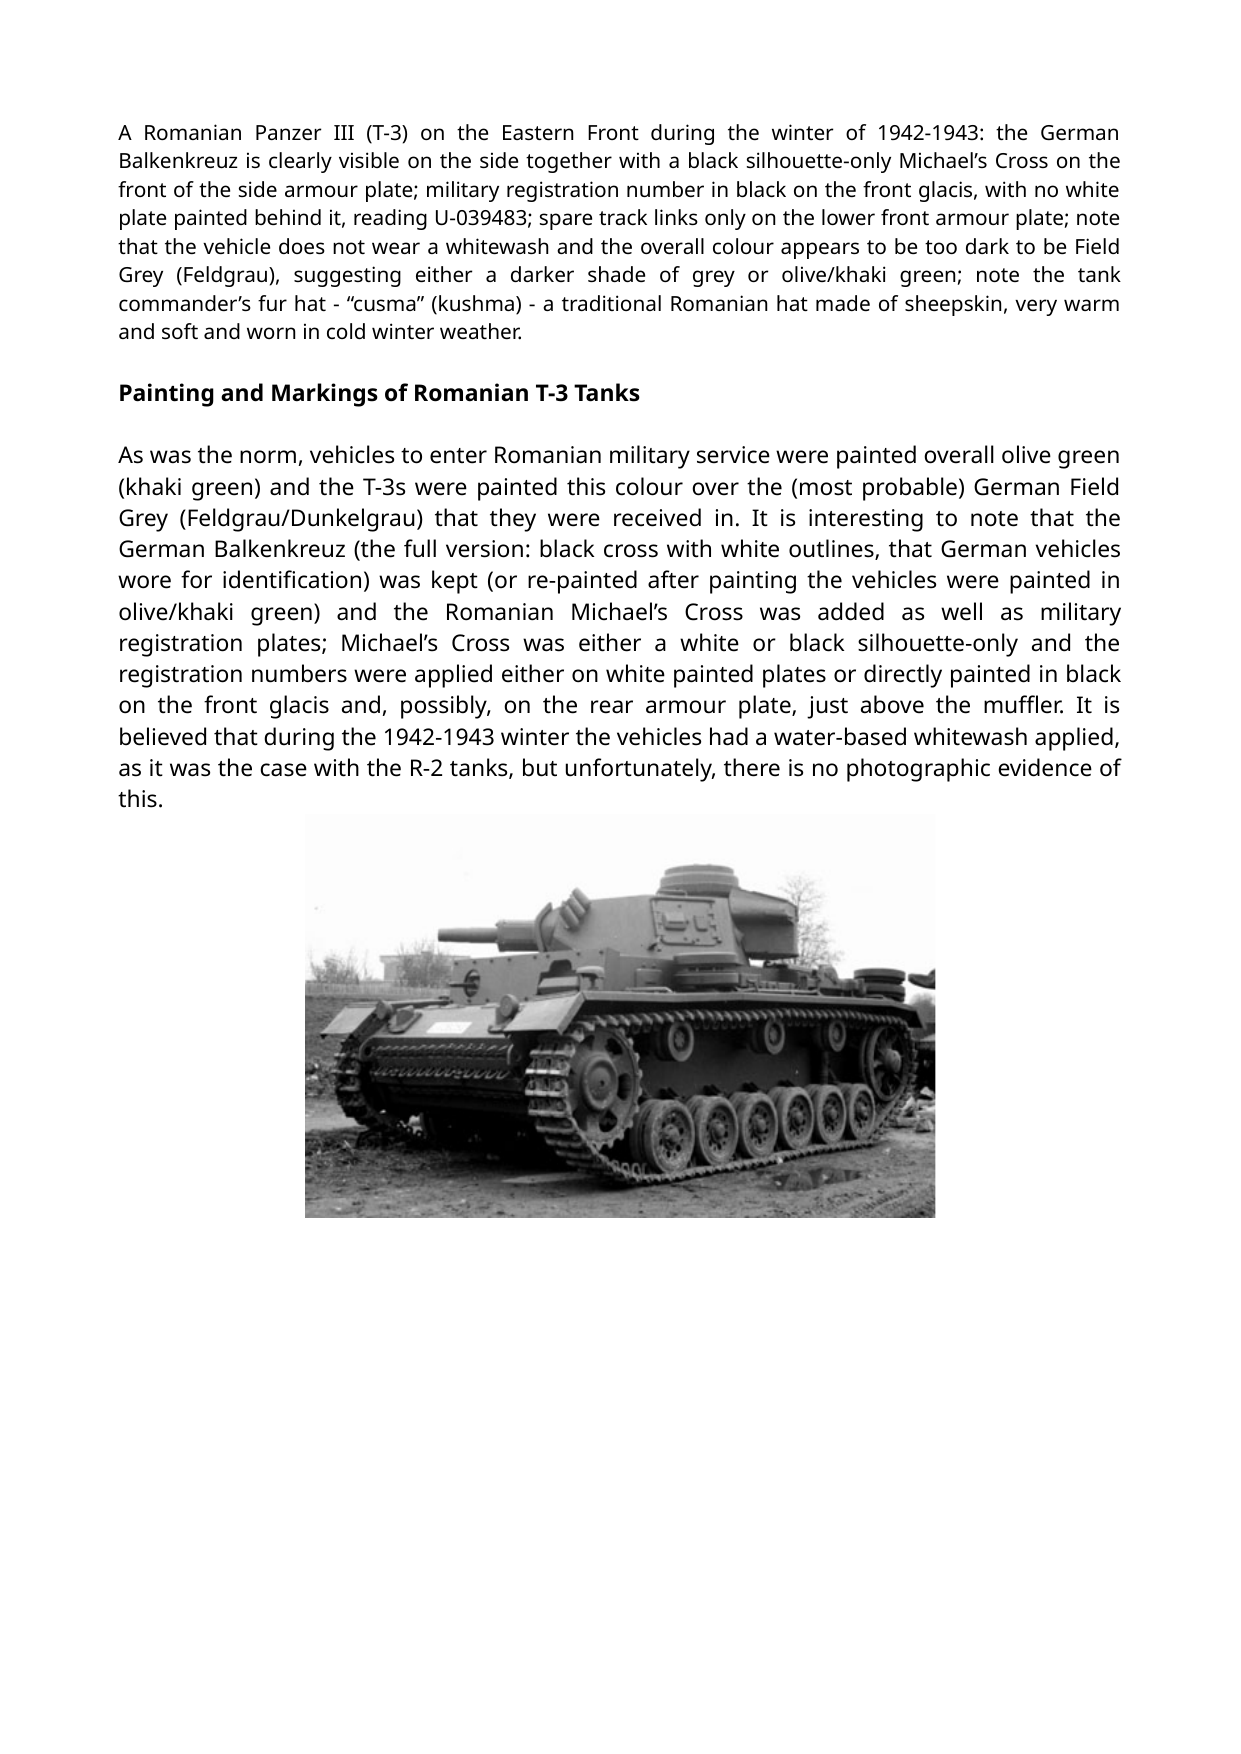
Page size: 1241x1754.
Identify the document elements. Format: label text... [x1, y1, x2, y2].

picture [305, 814, 936, 1218]
text A Romanian Panzer III (T-3) on the Eastern Front during the winter of 1942-1943: the German Balkenkreuz is clearly visible on the side together with a black silhouette-only Michael’s Cross on the front of the side armour plate; military registration number in black on the front glacis, with no white plate painted behind it, reading U-039483; spare track links only on the lower front armour plate; note that the vehicle does not wear a whitewash and the overall colour appears to be too dark to be Field Grey (Feldgrau), suggesting either a darker shade of grey or olive/khaki green; note the tank commander’s fur hat - “cusma” (kushma) - a traditional Romanian hat made of sheepskin, very warm and soft and worn in cold winter weather. [118, 118, 1122, 346]
text As was the norm, vehicles to enter Romanian military service were painted overall olive green (khaki green) and the T-3s were painted this colour over the (most probable) German Field Grey (Feldgrau/Dunkelgrau) that they were received in. It is interesting to note that the German Balkenkreuz (the full version: black cross with white outlines, that German vehicles wore for identification) was kept (or re-painted after painting the vehicles were painted in olive/khaki green) and the Romanian Michael’s Cross was added as well as military registration plates; Michael’s Cross was either a white or black silhouette-only and the registration numbers were applied either on white painted plates or directly painted in black on the front glacis and, possibly, on the rear armour plate, just above the muffler. It is believed that during the 1942-1943 winter the vehicles had a water-based whitewash applied, as it was the case with the R-2 tanks, but unfortunately, there is no photographic evidence of this. [118, 439, 1122, 814]
text Painting and Markings of Romanian T-3 Tanks [118, 377, 1122, 408]
